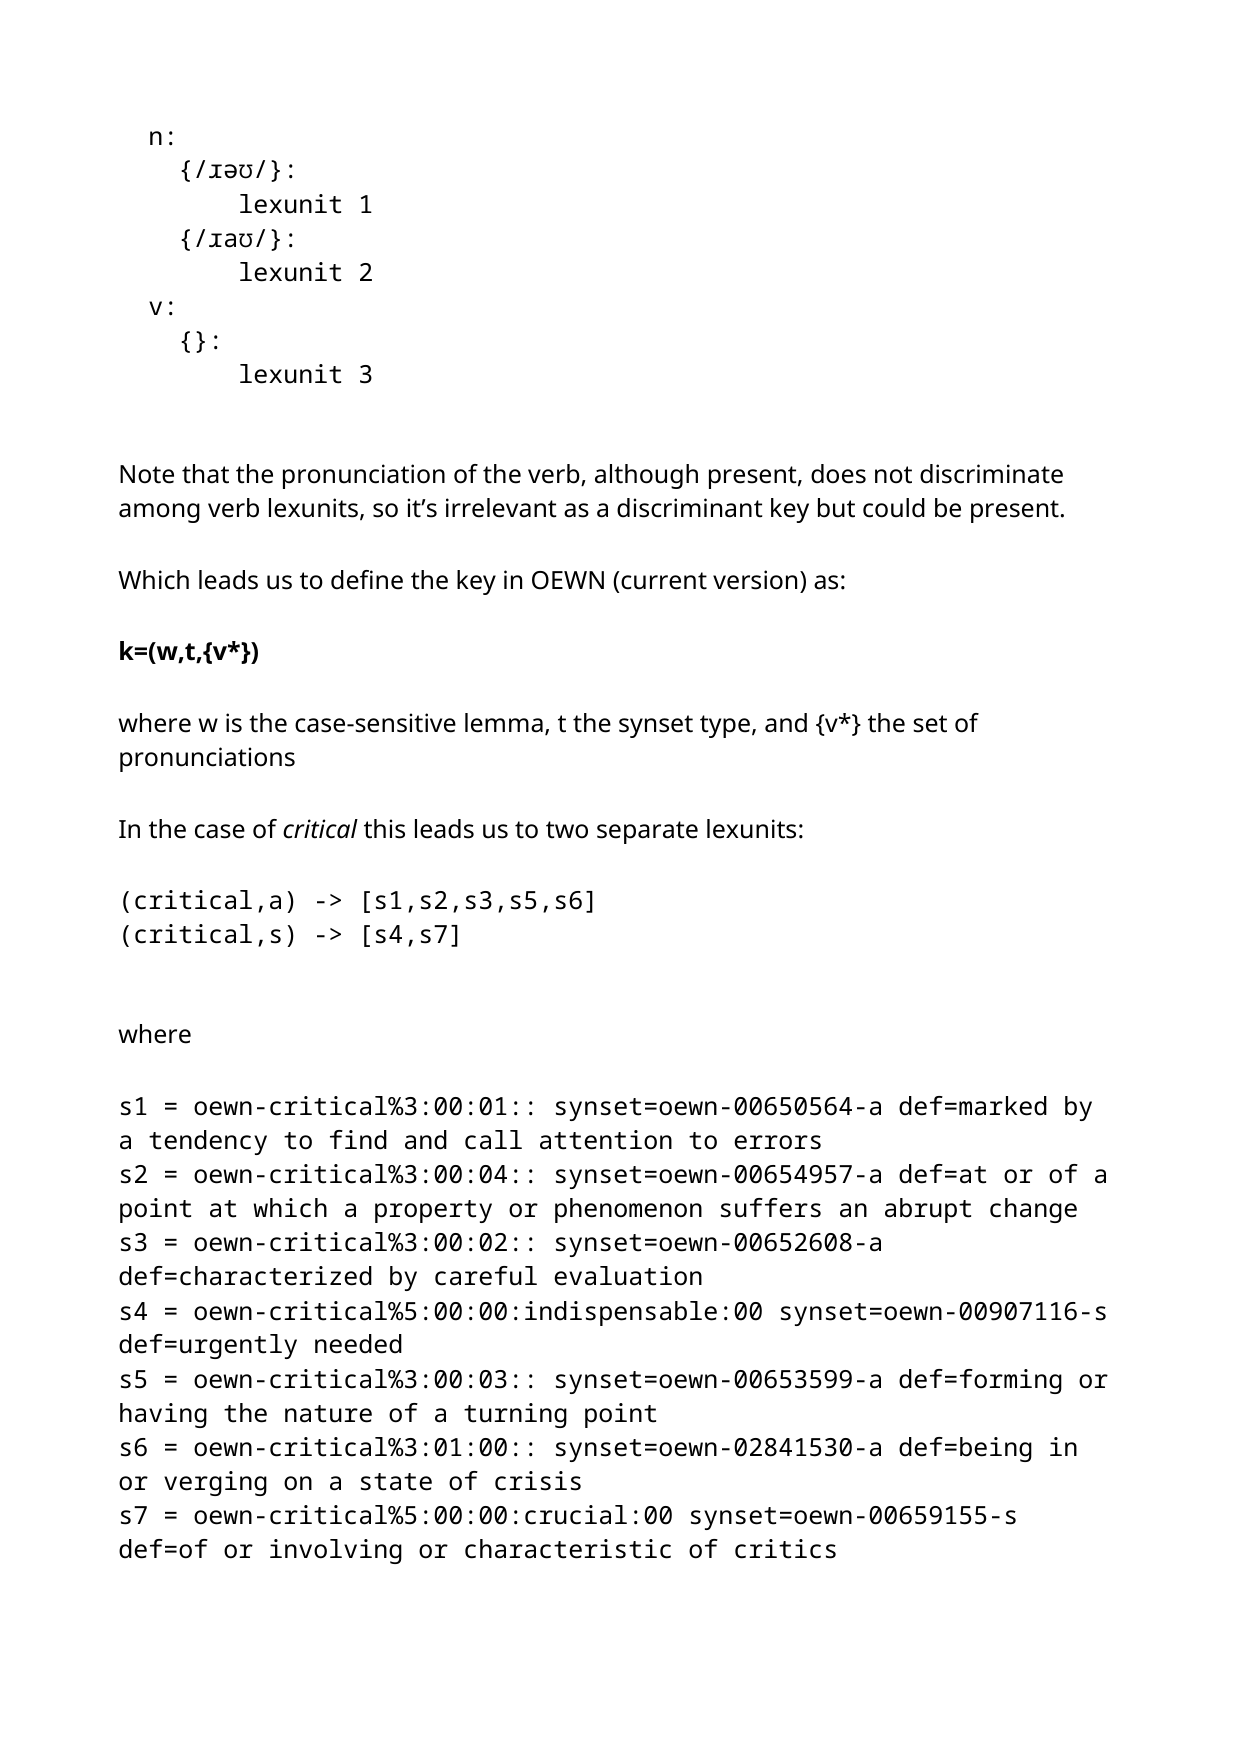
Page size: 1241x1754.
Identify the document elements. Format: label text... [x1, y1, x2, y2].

text where [118, 1017, 1122, 1051]
text lexunit 1 [118, 186, 1122, 220]
text where w is the case-sensitive lemma, t the synset type, and {v*} the set of pronunciations [118, 706, 1122, 774]
text s3 = oewn-critical%3:00:02:: synset=oewn-00652608-a def=characterized by careful evaluation [118, 1225, 1122, 1293]
text In the case of critical this leads us to two separate lexunits: [118, 811, 1122, 845]
text s1 = oewn-critical%3:00:01:: synset=oewn-00650564-a def=marked by a tendency to find and call attention to errors [118, 1089, 1122, 1157]
text {/ɹaʊ/}: [118, 220, 1122, 254]
text (critical,s) -> [s4,s7] [118, 917, 1122, 951]
text Which leads us to define the key in OEWN (current version) as: [118, 562, 1122, 597]
text n: [118, 118, 1122, 152]
text s6 = oewn-critical%3:01:00:: synset=oewn-02841530-a def=being in or verging on a state of crisis [118, 1429, 1122, 1497]
text k=(w,t,{v*}) [118, 634, 1122, 668]
text {/ɹəʊ/}: [118, 152, 1122, 186]
text s2 = oewn-critical%3:00:04:: synset=oewn-00654957-a def=at or of a point at which a property or phenomenon suffers an abrupt change [118, 1157, 1122, 1225]
text lexunit 2 [118, 254, 1122, 288]
text s7 = oewn-critical%5:00:00:crucial:00 synset=oewn-00659155-s def=of or involving or characteristic of critics [118, 1497, 1122, 1566]
text s5 = oewn-critical%3:00:03:: synset=oewn-00653599-a def=forming or having the nature of a turning point [118, 1361, 1122, 1429]
text v: [118, 288, 1122, 322]
text Note that the pronunciation of the verb, although present, does not discriminate among verb lexunits, so it’s irrelevant as a discriminant key but could be present. [118, 457, 1122, 525]
text lexunit 3 [118, 357, 1122, 391]
text (critical,a) -> [s1,s2,s3,s5,s6] [118, 883, 1122, 917]
text s4 = oewn-critical%5:00:00:indispensable:00 synset=oewn-00907116-s def=urgently needed [118, 1293, 1122, 1361]
text {}: [118, 322, 1122, 357]
